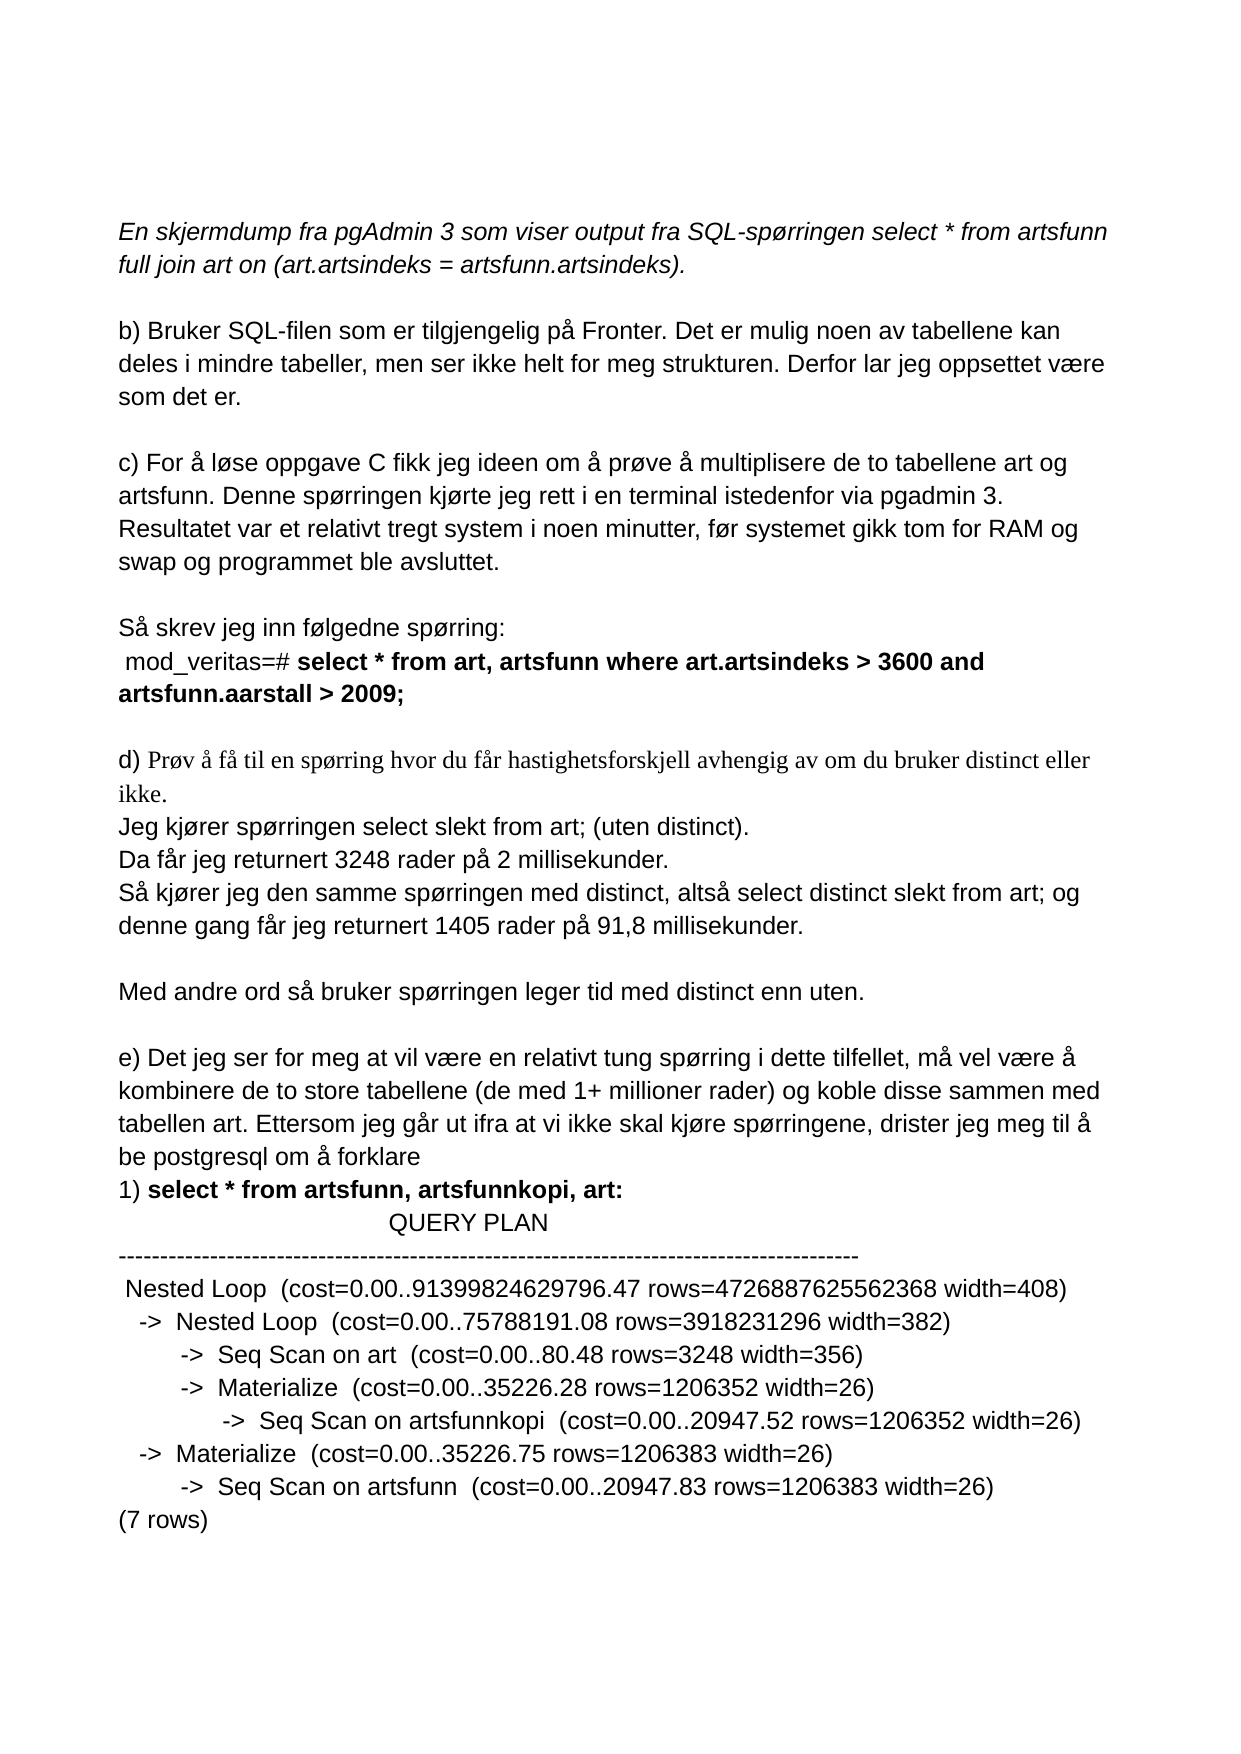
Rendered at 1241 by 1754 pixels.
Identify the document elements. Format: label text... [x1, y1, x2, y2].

text Jeg kjører spørringen select slekt from art; (uten distinct). [118, 812, 1122, 840]
text -> Materialize (cost=0.00..35226.75 rows=1206383 width=26) [118, 1439, 1122, 1468]
text -> Seq Scan on artsfunn (cost=0.00..20947.83 rows=1206383 width=26) [118, 1472, 1122, 1501]
text d) Prøv å få til en spørring hvor du får hastighetsforskjell avhengig av om du bruker distinct eller ikke. [118, 746, 1122, 807]
text (7 rows) [118, 1505, 1122, 1534]
text mod_veritas=# select * from art, artsfunn where art.artsindeks > 3600 and artsfunn.aarstall > 2009; [118, 646, 1122, 708]
text b) Bruker SQL-filen som er tilgjengelig på Fronter. Det er mulig noen av tabellene kan deles i mindre tabeller, men ser ikke helt for meg strukturen. Derfor lar jeg oppsettet være som det er. [118, 316, 1122, 411]
text Nested Loop (cost=0.00..91399824629796.47 rows=4726887625562368 width=408) [118, 1274, 1122, 1303]
text QUERY PLAN [118, 1208, 1122, 1237]
text -> Nested Loop (cost=0.00..75788191.08 rows=3918231296 width=382) [118, 1307, 1122, 1336]
text En skjermdump fra pgAdmin 3 som viser output fra SQL-spørringen select * from artsfunn full join art on (art.artsindeks = artsfunn.artsindeks). [118, 217, 1122, 279]
text 1) select * from artsfunn, artsfunnkopi, art: [118, 1175, 1122, 1204]
text c) For å løse oppgave C fikk jeg ideen om å prøve å multiplisere de to tabellene art og artsfunn. Denne spørringen kjørte jeg rett i en terminal istedenfor via pgadmin 3. Resultatet var et relativt tregt system i noen minutter, før systemet gikk tom for RAM og swap og programmet ble avsluttet. [118, 448, 1122, 576]
text ----------------------------------------------------------------------------------------- [118, 1241, 1122, 1270]
text -> Seq Scan on art (cost=0.00..80.48 rows=3248 width=356) [118, 1340, 1122, 1369]
text -> Seq Scan on artsfunnkopi (cost=0.00..20947.52 rows=1206352 width=26) [118, 1406, 1122, 1435]
text Så kjører jeg den samme spørringen med distinct, altså select distinct slekt from art; og denne gang får jeg returnert 1405 rader på 91,8 millisekunder. [118, 878, 1122, 939]
text Da får jeg returnert 3248 rader på 2 millisekunder. [118, 845, 1122, 873]
text Med andre ord så bruker spørringen leger tid med distinct enn uten. [118, 977, 1122, 1006]
text e) Det jeg ser for meg at vil være en relativt tung spørring i dette tilfellet, må vel være å kombinere de to store tabellene (de med 1+ millioner rader) og koble disse sammen med tabellen art. Ettersom jeg går ut ifra at vi ikke skal kjøre spørringene, drister jeg meg til å be postgresql om å forklare [118, 1043, 1122, 1171]
text Så skrev jeg inn følgedne spørring: [118, 613, 1122, 642]
text -> Materialize (cost=0.00..35226.28 rows=1206352 width=26) [118, 1373, 1122, 1402]
